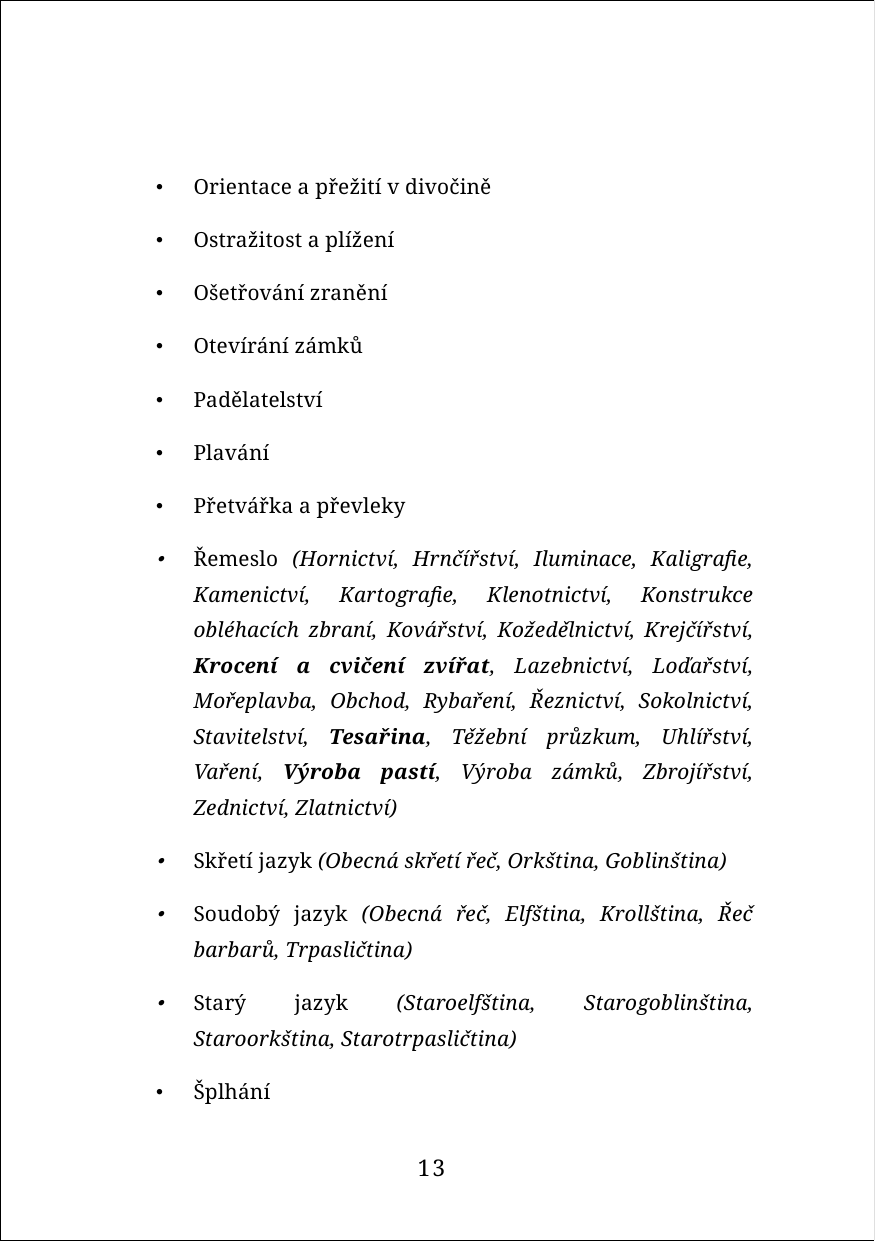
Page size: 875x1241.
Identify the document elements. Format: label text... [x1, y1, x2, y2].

list Ostražitost a plížení [156, 225, 756, 253]
list Orientace a přežití v divočině [156, 172, 756, 200]
list Řemeslo (Hornictví, Hrnčířství, Iluminace, Kaligrafie, Kamenictví, Kartografie, Klenotnictví, Konstrukce obléhacích zbraní, Kovářství, Kožedělnictví, Krejčířství, Krocení a cvičení zvířat, Lazebnictví, Loďařství, Mořeplavba, Obchod, Rybaření, Řeznictví, Sokolnictví, Stavitelství, Tesařina, Těžební průzkum, Uhlířství, Vaření, Výroba pastí, Výroba zámků, Zbrojířství, Zednictví, Zlatnictví) [156, 544, 756, 821]
list Otevírání zámků [156, 331, 756, 360]
list Přetvářka a převleky [156, 491, 756, 519]
list Starý jazyk (Staroelfština, Starogoblinština, Staroorkština, Starotrpasličtina) [156, 988, 756, 1052]
list Šplhání [156, 1077, 756, 1105]
list Soudobý jazyk (Obecná řeč, Elfština, Krollština, Řeč barbarů, Trpasličtina) [156, 899, 756, 963]
list Plavání [156, 438, 756, 466]
list Skřetí jazyk (Obecná skřetí řeč, Orkština, Goblinština) [156, 846, 756, 875]
list Ošetřování zranění [156, 278, 756, 307]
list Padělatelství [156, 385, 756, 413]
